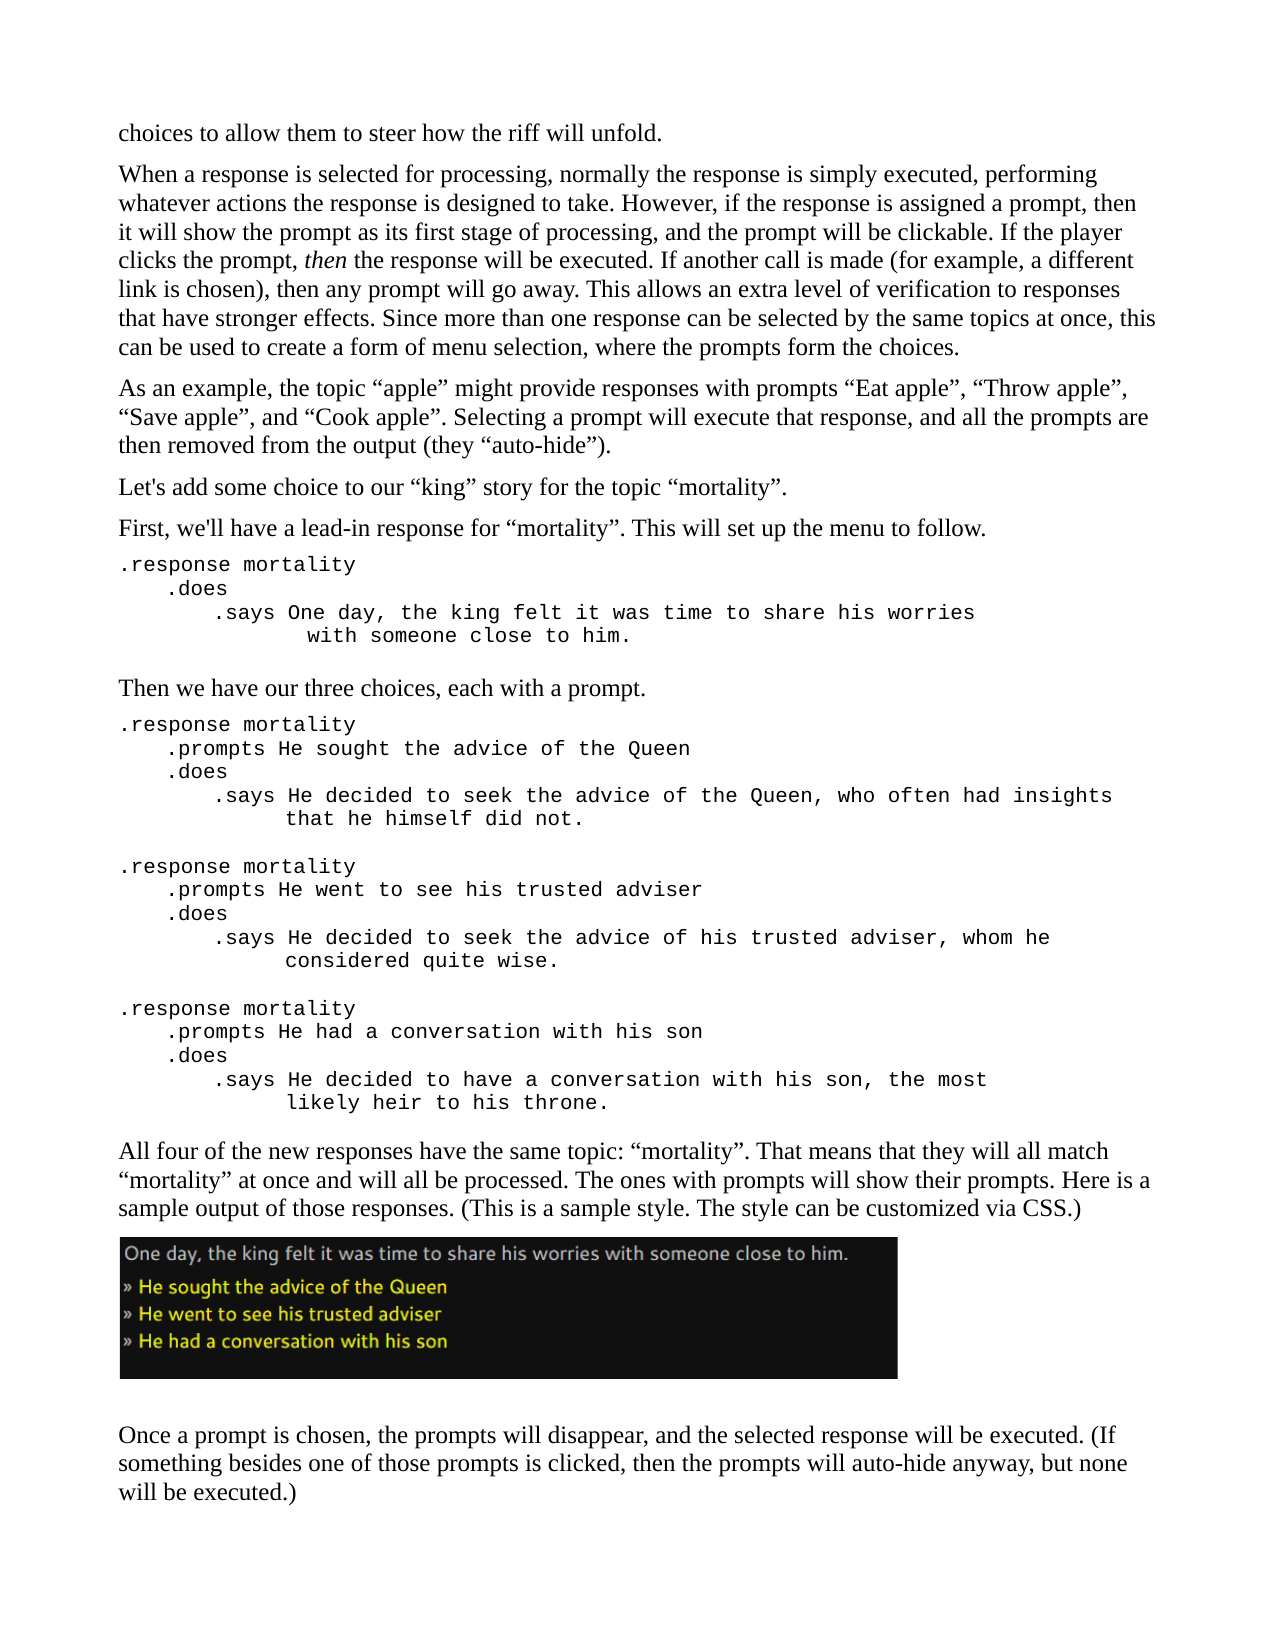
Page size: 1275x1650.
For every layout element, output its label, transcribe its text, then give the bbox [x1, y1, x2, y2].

text that he himself did not. [118, 808, 1157, 832]
text .says He decided to seek the advice of his trusted adviser, whom he [118, 927, 1157, 950]
text .prompts He sought the advice of the Queen [118, 737, 1157, 761]
text First, we'll have a lead-in response for “mortality”. This will set up the menu to follow. [118, 513, 1157, 542]
text .does [118, 1045, 1157, 1068]
text Once a prompt is chosen, the prompts will disappear, and the selected response will be executed. (If something besides one of those prompts is clicked, then the prompts will auto-hide anyway, but none will be executed.) [118, 1420, 1157, 1506]
text .response mortality [118, 998, 1157, 1021]
text .does [118, 903, 1157, 927]
text .prompts He went to see his trusted adviser [118, 879, 1157, 903]
text .says One day, the king felt it was time to share his worries [118, 602, 1157, 625]
text .response mortality [118, 714, 1157, 737]
text As an example, the topic “apple” might provide responses with prompts “Eat apple”, “Throw apple”, “Save apple”, and “Cook apple”. Selecting a prompt will execute that response, and all the prompts are then removed from the output (they “auto-hide”). [118, 373, 1157, 459]
text .says He decided to have a conversation with his son, the most [118, 1068, 1157, 1092]
text .prompts He had a conversation with his son [118, 1021, 1157, 1045]
text When a response is selected for processing, normally the response is simply executed, performing whatever actions the response is designed to take. However, if the response is assigned a prompt, then it will show the prompt as its first stage of processing, and the prompt will be clickable. If the player clicks the prompt, then the response will be executed. If another call is made (for example, a different link is chosen), then any prompt will go away. This allows an extra level of verification to responses that have stronger effects. Since more than one response can be selected by the same topics at once, this can be used to create a form of menu selection, where the prompts form the choices. [118, 159, 1157, 361]
text .response mortality [118, 856, 1157, 879]
picture [119, 1237, 898, 1379]
text .says He decided to seek the advice of the Queen, who often had insights [118, 785, 1157, 808]
text All four of the new responses have the same topic: “mortality”. That means that they will all match “mortality” at once and will all be processed. The ones with prompts will show their prompts. Here is a sample output of those responses. (This is a sample style. The style can be customized via CSS.) [118, 1136, 1157, 1222]
text .response mortality [118, 554, 1157, 578]
text .does [118, 761, 1157, 785]
text Let's add some choice to our “king” story for the topic “mortality”. [118, 472, 1157, 501]
text considered quite wise. [118, 950, 1157, 974]
text with someone close to him. [118, 625, 1157, 649]
text choices to allow them to steer how the riff will unfold. [118, 118, 1157, 147]
text likely heir to his throne. [118, 1092, 1157, 1116]
text .does [118, 578, 1157, 602]
text Then we have our three choices, each with a prompt. [118, 673, 1157, 701]
